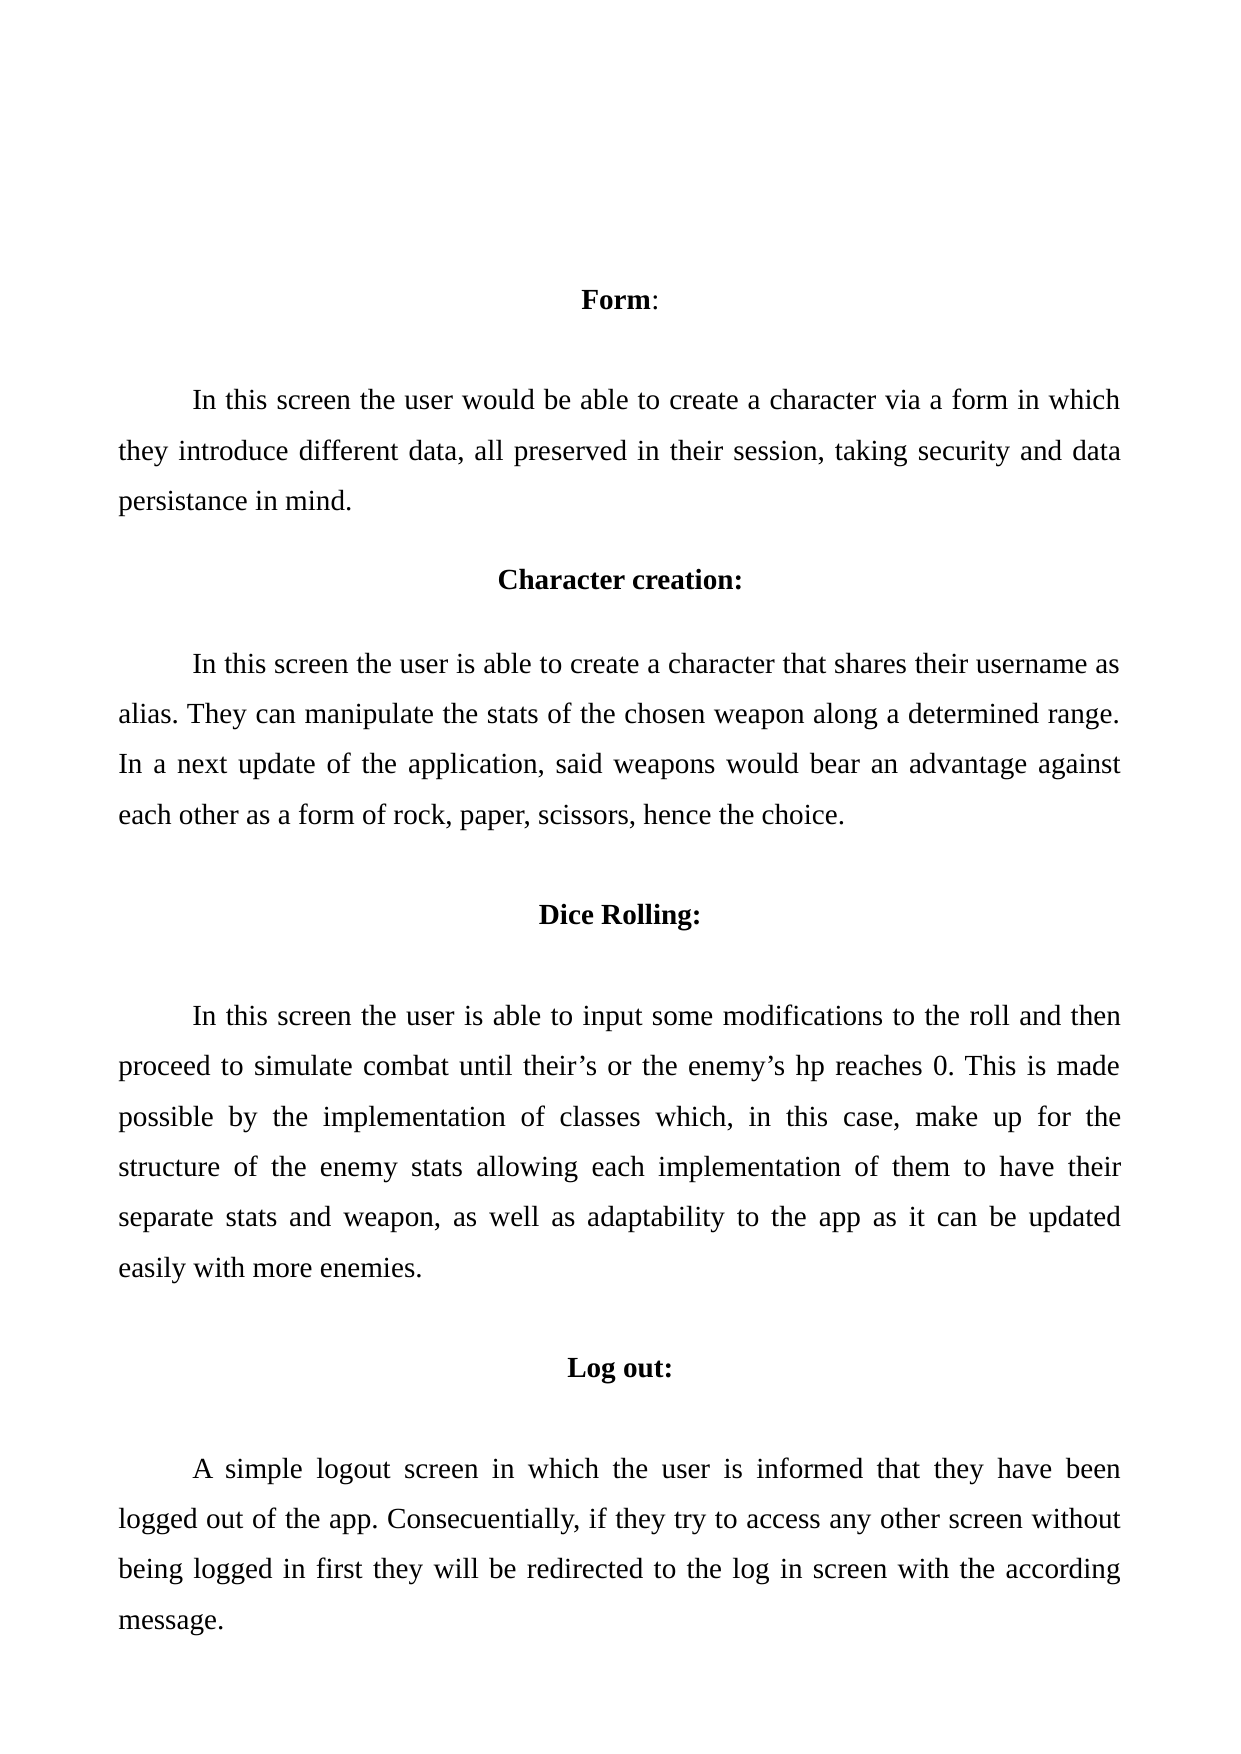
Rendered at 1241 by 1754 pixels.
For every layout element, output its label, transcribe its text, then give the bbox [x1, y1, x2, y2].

text Form: [118, 282, 1122, 315]
text Log out: [118, 1350, 1122, 1384]
text In this screen the user would be able to create a character via a form in which they introduce different data, all preserved in their session, taking security and data persistance in mind. [118, 382, 1122, 517]
text In this screen the user is able to input some modifications to the roll and then proceed to simulate combat until their’s or the enemy’s hp reaches 0. This is made possible by the implementation of classes which, in this case, make up for the structure of the enemy stats allowing each implementation of them to have their separate stats and weapon, as well as adaptability to the app as it can be updated easily with more enemies. [118, 998, 1122, 1283]
text In this screen the user is able to create a character that shares their username as alias. They can manipulate the stats of the chosen weapon along a determined range. In a next update of the application, said weapons would bear an advantage against each other as a form of rock, paper, scissors, hence the choice. [118, 646, 1122, 830]
text A simple logout screen in which the user is informed that they have been logged out of the app. Consecuentially, if they try to access any other screen without being logged in first they will be redirected to the log in screen with the according message. [118, 1451, 1122, 1635]
text Character creation: [118, 562, 1122, 596]
text Dice Rolling: [118, 897, 1122, 931]
